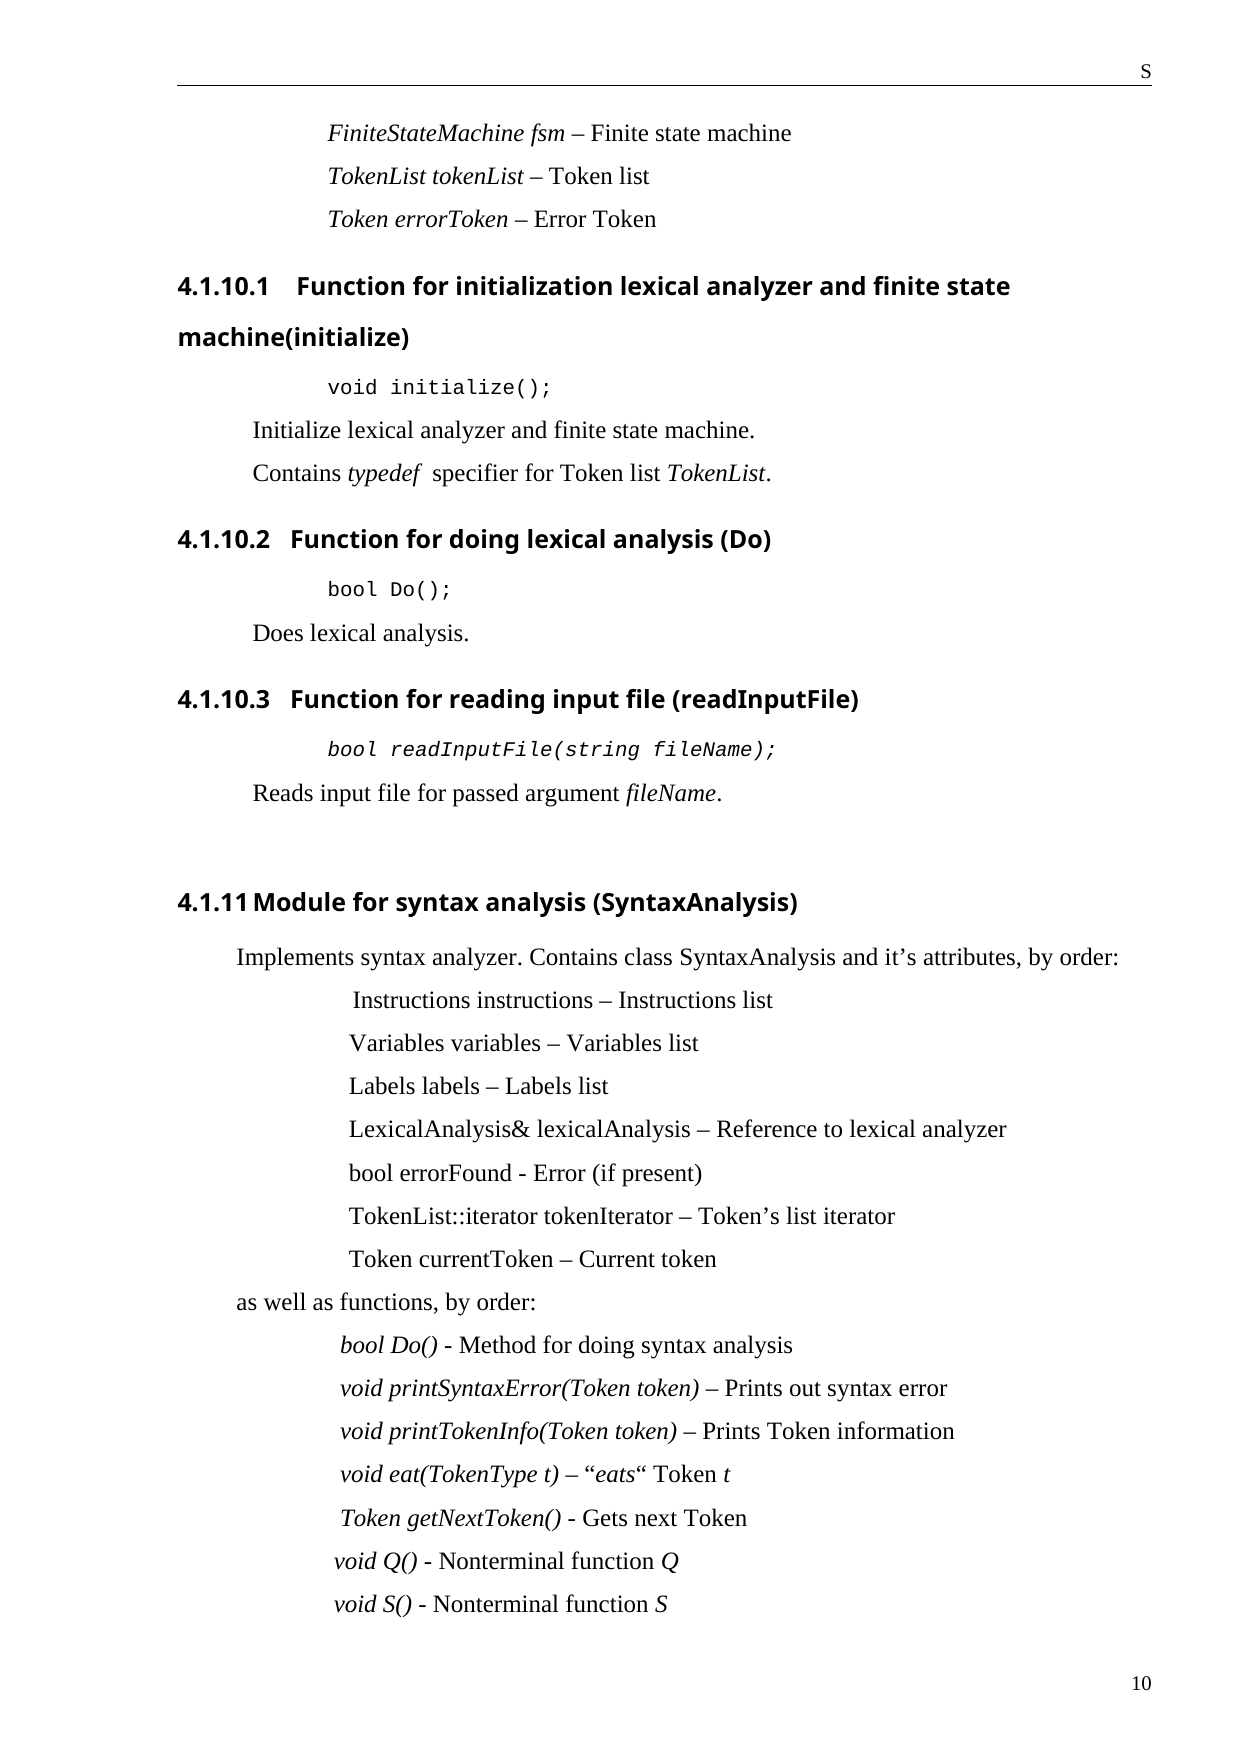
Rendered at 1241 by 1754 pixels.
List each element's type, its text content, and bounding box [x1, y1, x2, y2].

text bool Do(); [177, 579, 1152, 603]
text Reads input file for passed argument fileName. [177, 778, 1152, 806]
text Variables variables – Variables list [177, 1028, 1152, 1057]
text Initialize lexical analyzer and finite state machine. [177, 415, 1152, 444]
text void S() - Nonterminal function S [177, 1589, 1152, 1618]
text bool errorFound - Error (if present) [177, 1158, 1152, 1186]
subtitle Function for reading input file (readInputFile) [177, 682, 1152, 716]
text Labels labels – Labels list [177, 1071, 1152, 1100]
subtitle Function for initialization lexical analyzer and finite state machine(initialize) [177, 268, 1152, 353]
text Contains typedef specifier for Token list TokenList. [177, 458, 1152, 487]
text void eat(TokenType t) – “eats“ Token t [177, 1459, 1152, 1488]
text Token errorToken – Error Token [177, 204, 1152, 233]
text Token currentToken – Current token [177, 1244, 1152, 1273]
text Implements syntax analyzer. Contains class SyntaxAnalysis and it’s attributes, by order: [177, 942, 1152, 971]
text as well as functions, by order: [177, 1287, 1152, 1316]
text Instructions instructions – Instructions list [177, 985, 1152, 1014]
text void printTokenInfo(Token token) – Prints Token information [177, 1416, 1152, 1445]
text LexicalAnalysis& lexicalAnalysis – Reference to lexical analyzer [177, 1114, 1152, 1143]
text TokenList tokenList – Token list [177, 161, 1152, 190]
text Does lexical analysis. [177, 618, 1152, 647]
text bool readInputFile(string fileName); [177, 739, 1152, 763]
text void printSyntaxError(Token token) – Prints out syntax error [177, 1373, 1152, 1402]
subtitle Function for doing lexical analysis (Do) [177, 522, 1152, 556]
text Token getNextToken() - Gets next Token [177, 1503, 1152, 1531]
text FiniteStateMachine fsm – Finite state machine [177, 118, 1152, 147]
text void initialize(); [177, 377, 1152, 400]
text bool Do() - Method for doing syntax analysis [177, 1330, 1152, 1359]
text void Q() - Nonterminal function Q [177, 1546, 1152, 1574]
text TokenList::iterator tokenIterator – Token’s list iterator [177, 1201, 1152, 1229]
subtitle Module for syntax analysis (SyntaxAnalysis) [177, 885, 1152, 919]
